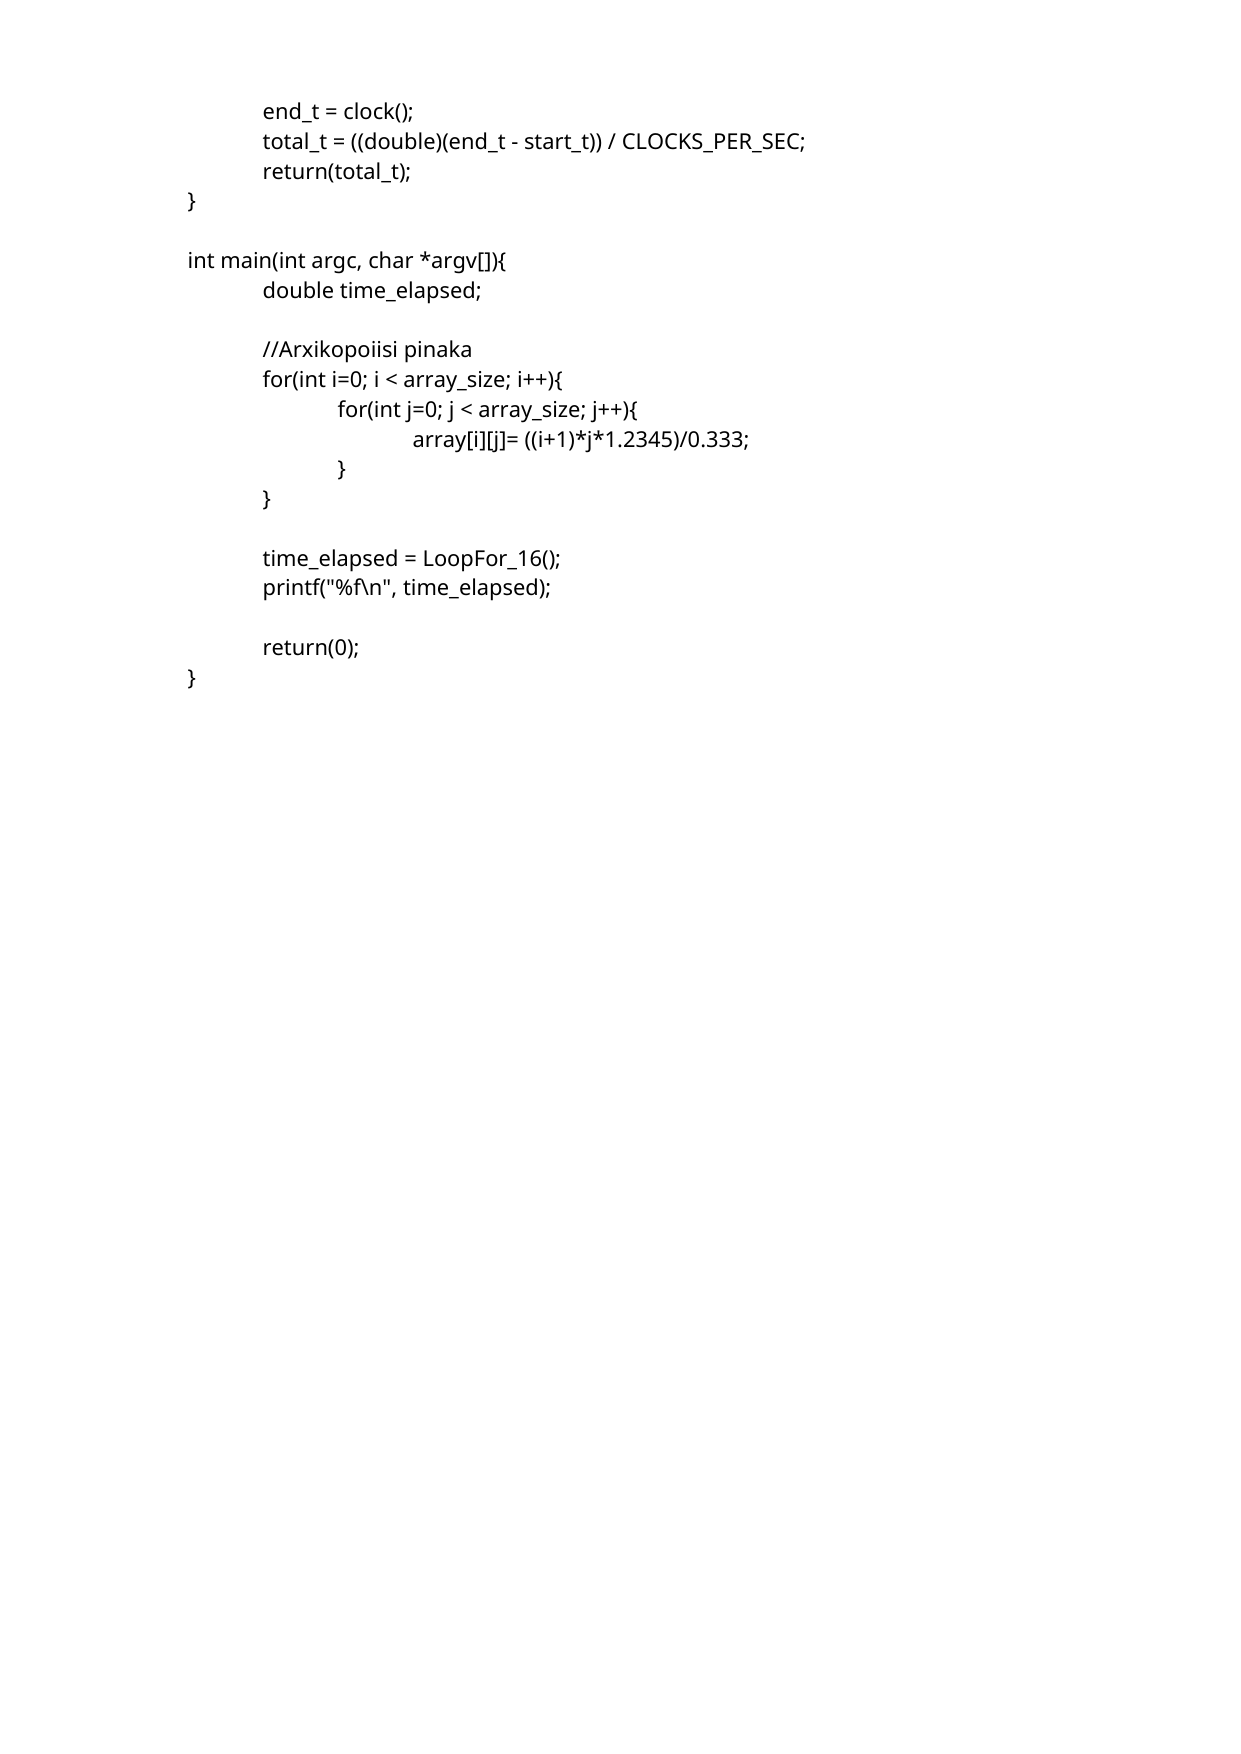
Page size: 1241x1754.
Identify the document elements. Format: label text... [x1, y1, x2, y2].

text } [187, 185, 1053, 215]
text double time_elapsed; [187, 275, 1053, 304]
text } [187, 483, 1053, 513]
text time_elapsed = LoopFor_16(); [187, 543, 1053, 572]
text for(int j=0; j < array_size; j++){ [187, 394, 1053, 423]
text return(0); [187, 632, 1053, 662]
text return(total_t); [187, 156, 1053, 185]
text printf("%f\n", time_elapsed); [187, 572, 1053, 602]
text end_t = clock(); [187, 96, 1053, 126]
text //Arxikopoiisi pinaka [187, 334, 1053, 364]
text array[i][j]= ((i+1)*j*1.2345)/0.333; [187, 423, 1053, 453]
text for(int i=0; i < array_size; i++){ [187, 364, 1053, 394]
text total_t = ((double)(end_t - start_t)) / CLOCKS_PER_SEC; [187, 126, 1053, 156]
text } [187, 662, 1053, 691]
text int main(int argc, char *argv[]){ [187, 245, 1053, 275]
text } [187, 453, 1053, 483]
